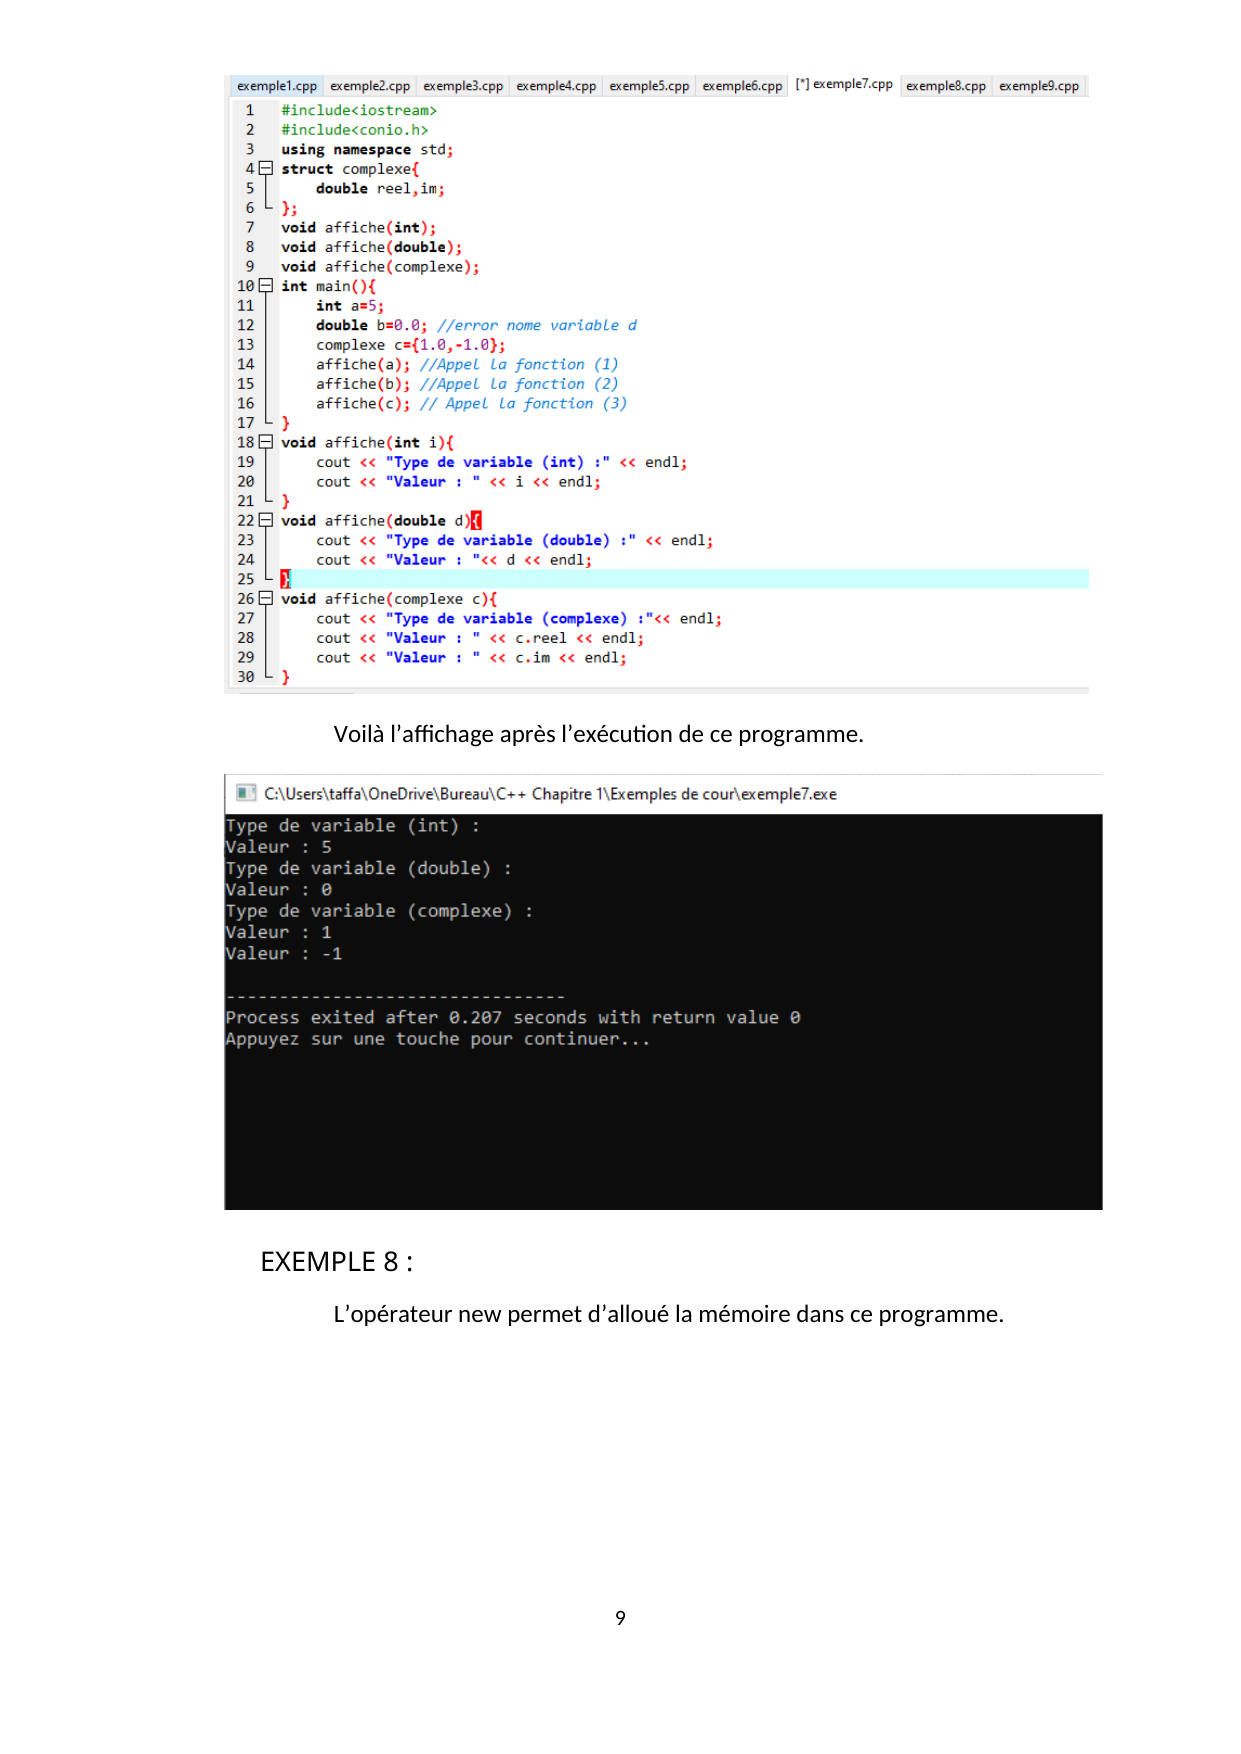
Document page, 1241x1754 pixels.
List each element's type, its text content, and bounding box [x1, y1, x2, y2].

text L’opérateur new permet d’alloué la mémoire dans ce programme. [112, 1298, 1128, 1328]
text Voilà l’affichage après l’exécution de ce programme. [297, 718, 1128, 748]
subtitle EXEMPLE 8 : [186, 1243, 1128, 1279]
